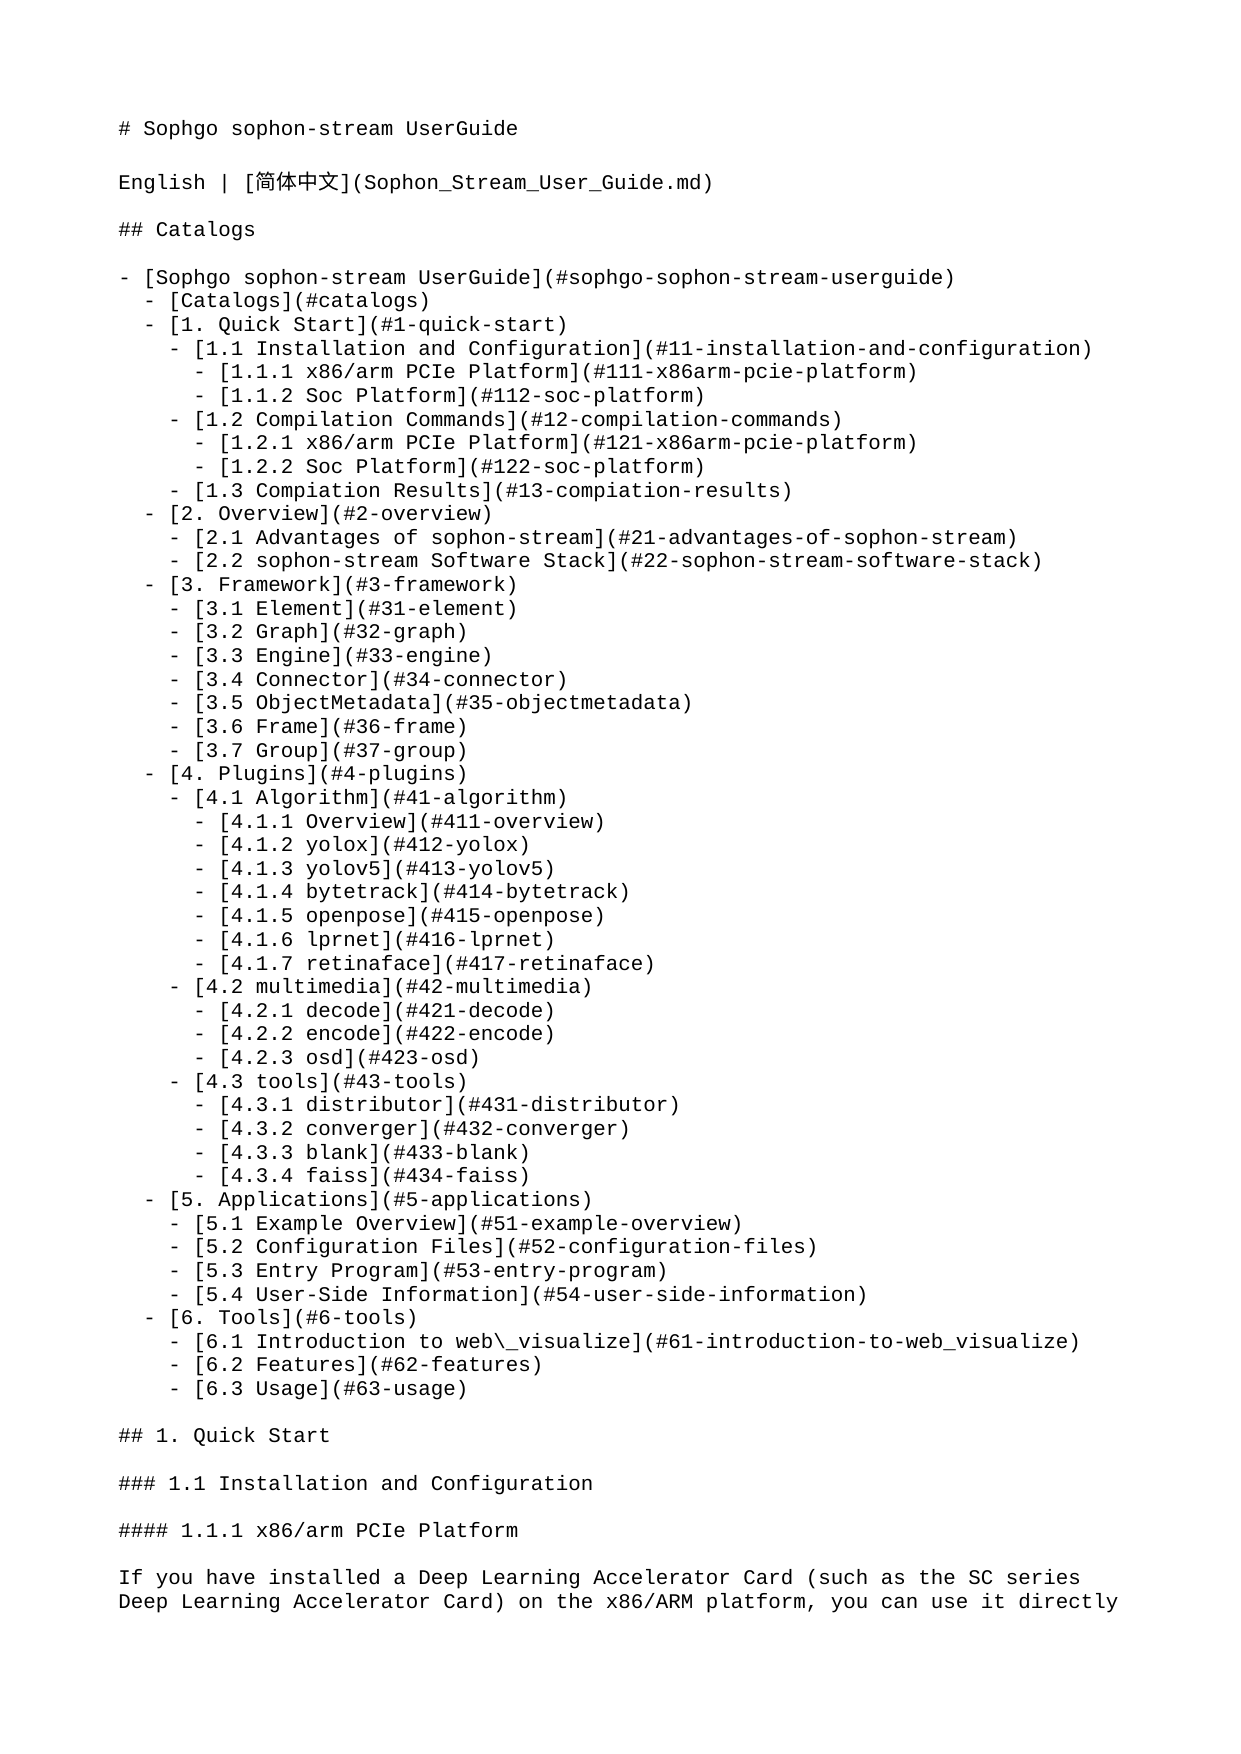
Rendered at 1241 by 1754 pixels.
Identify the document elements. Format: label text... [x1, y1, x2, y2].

text - [4.3 tools](#43-tools) [118, 1071, 1122, 1094]
text - [3.7 Group](#37-group) [118, 740, 1122, 763]
text - [4.2 multimedia](#42-multimedia) [118, 976, 1122, 1000]
text - [2.1 Advantages of sophon-stream](#21-advantages-of-sophon-stream) [118, 527, 1122, 551]
text - [4.3.2 converger](#432-converger) [118, 1118, 1122, 1142]
text - [3.4 Connector](#34-connector) [118, 669, 1122, 692]
text - [Sophgo sophon-stream UserGuide](#sophgo-sophon-stream-userguide) [118, 267, 1122, 290]
text - [5.1 Example Overview](#51-example-overview) [118, 1213, 1122, 1236]
text - [1.3 Compiation Results](#13-compiation-results) [118, 479, 1122, 503]
text - [4.2.3 osd](#423-osd) [118, 1047, 1122, 1071]
text - [4.1.7 retinaface](#417-retinaface) [118, 952, 1122, 976]
text - [6.3 Usage](#63-usage) [118, 1378, 1122, 1402]
text - [3.2 Graph](#32-graph) [118, 621, 1122, 645]
text - [1.1.1 x86/arm PCIe Platform](#111-x86arm-pcie-platform) [118, 361, 1122, 385]
text - [4.2.2 encode](#422-encode) [118, 1023, 1122, 1047]
text English | [简体中文](Sophon_Stream_User_Guide.md) [118, 165, 1122, 196]
text - [3.3 Engine](#33-engine) [118, 645, 1122, 669]
text - [4.1.3 yolov5](#413-yolov5) [118, 858, 1122, 882]
text - [3.5 ObjectMetadata](#35-objectmetadata) [118, 692, 1122, 716]
text - [2.2 sophon-stream Software Stack](#22-sophon-stream-software-stack) [118, 551, 1122, 574]
text ## 1. Quick Start [118, 1425, 1122, 1449]
text - [4.3.4 faiss](#434-faiss) [118, 1165, 1122, 1189]
text - [5.4 User-Side Information](#54-user-side-information) [118, 1283, 1122, 1307]
text - [6. Tools](#6-tools) [118, 1307, 1122, 1331]
text - [4.2.1 decode](#421-decode) [118, 1000, 1122, 1023]
text - [4.1.1 Overview](#411-overview) [118, 811, 1122, 834]
text If you have installed a Deep Learning Accelerator Card (such as the SC series Deep Learning Accelerator Card) on the x86/ARM platform, you can use it directly [118, 1567, 1122, 1614]
text - [4.1.4 bytetrack](#414-bytetrack) [118, 882, 1122, 905]
text - [6.2 Features](#62-features) [118, 1354, 1122, 1378]
text - [1.1.2 Soc Platform](#112-soc-platform) [118, 385, 1122, 409]
text - [4.1.6 lprnet](#416-lprnet) [118, 929, 1122, 952]
text - [4.1 Algorithm](#41-algorithm) [118, 787, 1122, 811]
text - [3. Framework](#3-framework) [118, 574, 1122, 598]
text - [4.1.2 yolox](#412-yolox) [118, 834, 1122, 858]
text ### 1.1 Installation and Configuration [118, 1473, 1122, 1496]
text ## Catalogs [118, 219, 1122, 243]
text - [3.6 Frame](#36-frame) [118, 716, 1122, 740]
text - [5. Applications](#5-applications) [118, 1189, 1122, 1213]
text - [4.1.5 openpose](#415-openpose) [118, 905, 1122, 929]
text - [1.2.2 Soc Platform](#122-soc-platform) [118, 456, 1122, 479]
text - [1.2 Compilation Commands](#12-compilation-commands) [118, 409, 1122, 432]
text #### 1.1.1 x86/arm PCIe Platform [118, 1520, 1122, 1544]
text - [1.2.1 x86/arm PCIe Platform](#121-x86arm-pcie-platform) [118, 432, 1122, 456]
text - [Catalogs](#catalogs) [118, 290, 1122, 314]
text - [5.3 Entry Program](#53-entry-program) [118, 1260, 1122, 1283]
text - [1. Quick Start](#1-quick-start) [118, 314, 1122, 338]
text - [3.1 Element](#31-element) [118, 598, 1122, 621]
text - [4.3.1 distributor](#431-distributor) [118, 1094, 1122, 1118]
text - [6.1 Introduction to web\_visualize](#61-introduction-to-web_visualize) [118, 1331, 1122, 1354]
text - [1.1 Installation and Configuration](#11-installation-and-configuration) [118, 338, 1122, 361]
text - [4.3.3 blank](#433-blank) [118, 1142, 1122, 1165]
text # Sophgo sophon-stream UserGuide [118, 118, 1122, 142]
text - [5.2 Configuration Files](#52-configuration-files) [118, 1236, 1122, 1260]
text - [2. Overview](#2-overview) [118, 503, 1122, 527]
text - [4. Plugins](#4-plugins) [118, 763, 1122, 787]
